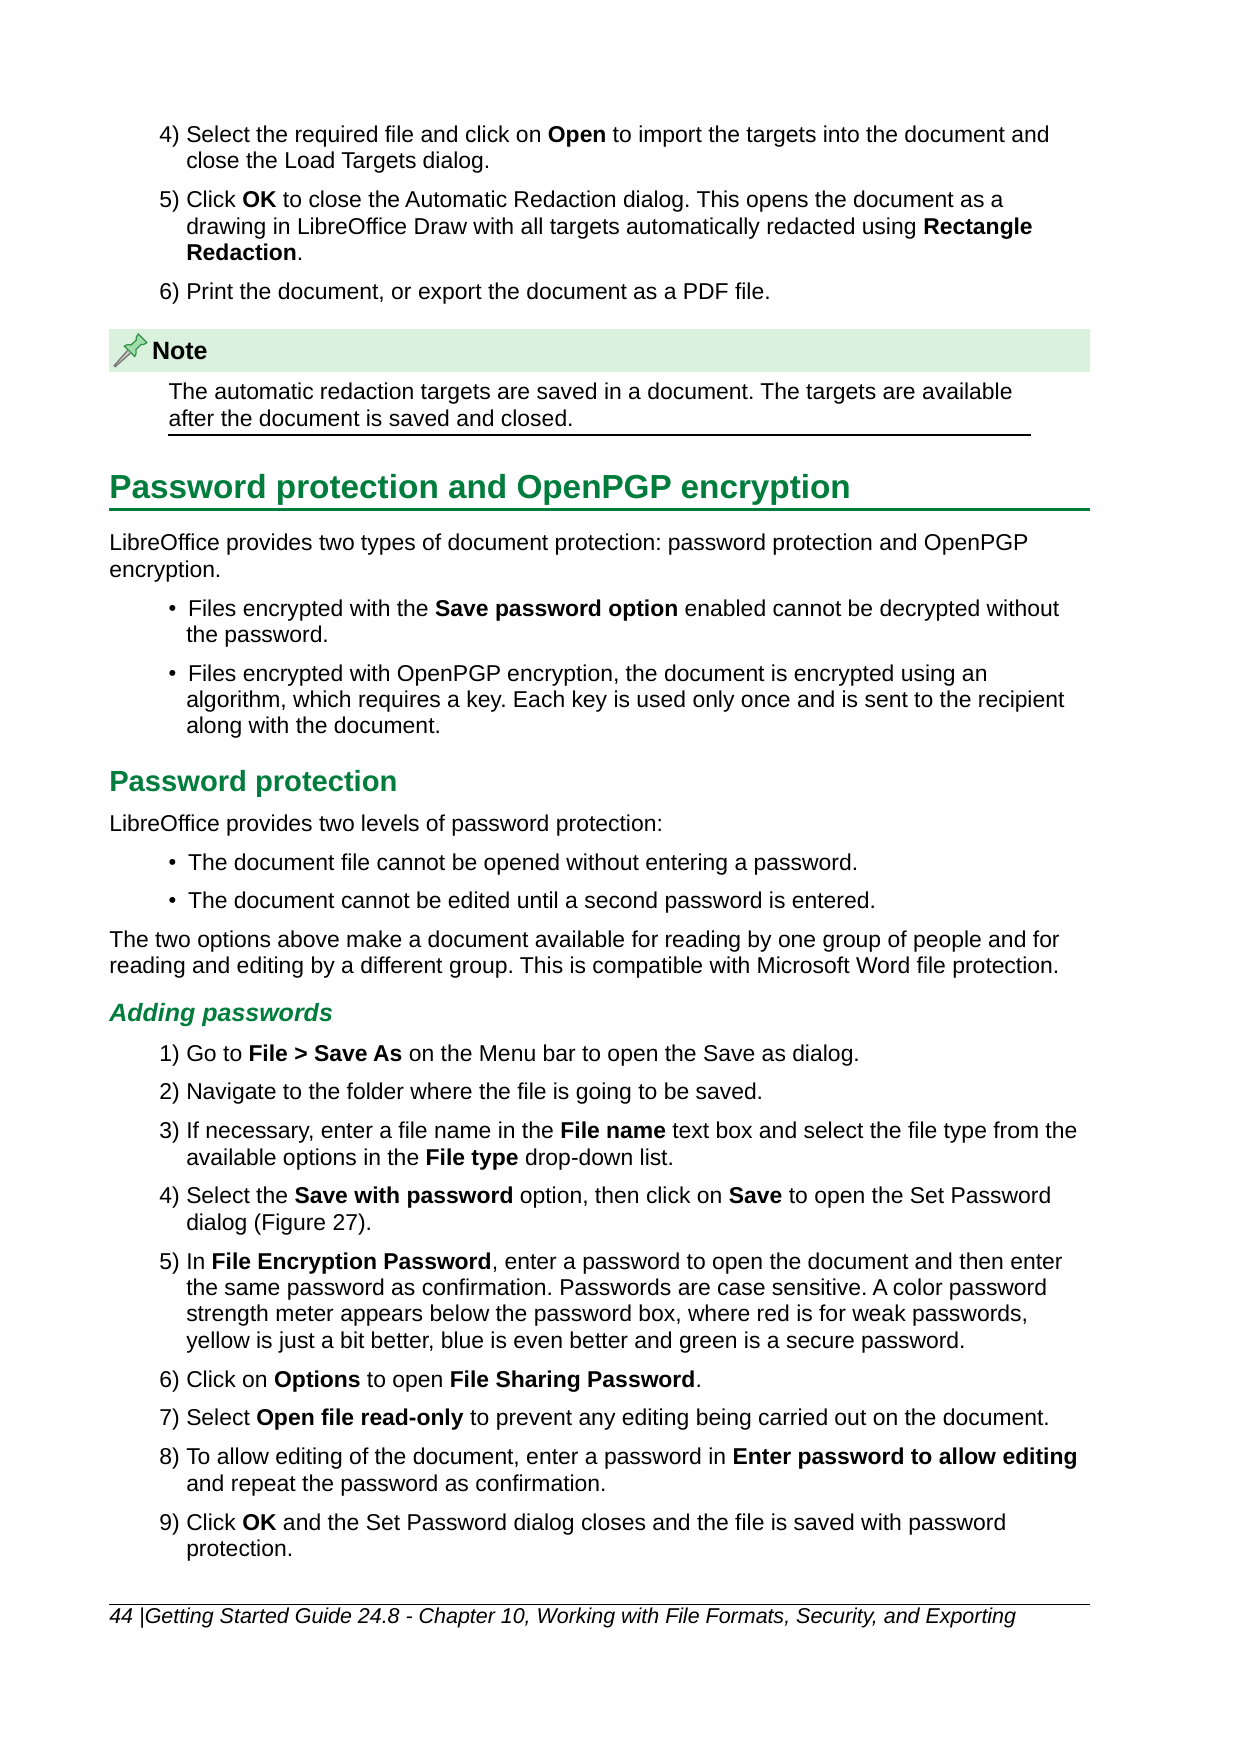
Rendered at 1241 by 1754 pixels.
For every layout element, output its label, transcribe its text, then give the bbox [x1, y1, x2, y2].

subtitle Adding passwords [109, 998, 1090, 1027]
list Go to File > Save As on the Menu bar to open the Save as dialog. [186, 1039, 1090, 1066]
list Files encrypted with OpenPGP encryption, the document is encrypted using an algorithm, which requires a key. Each key is used only once and is sent to the recipient along with the document. [168, 660, 1090, 739]
list Select Open file read-only to prevent any editing being carried out on the document. [186, 1404, 1090, 1431]
list The document cannot be edited until a second password is entered. [168, 887, 1090, 914]
list Click OK and the Set Password dialog closes and the file is saved with password protection. [186, 1508, 1090, 1561]
list If necessary, enter a file name in the File name text box and select the file type from the available options in the File type drop‑down list. [186, 1117, 1090, 1170]
text The automatic redaction targets are saved in a document. The targets are available after the document is saved and closed. [168, 378, 1031, 434]
subtitle Password protection [109, 764, 1090, 797]
list LibreOffice provides two types of document protection: password protection and OpenPGP encryption. [109, 529, 1090, 582]
list The document file cannot be opened without entering a password. [168, 848, 1090, 875]
list LibreOffice provides two levels of password protection: [109, 809, 1090, 836]
list To allow editing of the document, enter a password in Enter password to allow editing and repeat the password as confirmation. [186, 1443, 1090, 1496]
list Select the Save with password option, then click on Save to open the Set Password dialog (Figure 27). [186, 1182, 1090, 1235]
text The two options above make a document available for reading by one group of people and for reading and editing by a different group. This is compatible with Microsoft Word file protection. [109, 926, 1090, 979]
list Select the required file and click on Open to import the targets into the document and close the Load Targets dialog. [186, 121, 1090, 174]
list Click OK to close the Automatic Redaction dialog. This opens the document as a drawing in LibreOffice Draw with all targets automatically redacted using Rectangle Redaction. [186, 186, 1090, 265]
list In File Encryption Password, enter a password to open the document and then enter the same password as confirmation. Passwords are case sensitive. A color password strength meter appears below the password box, where red is for weak passwords, yellow is just a bit better, blue is even better and green is a secure password. [186, 1248, 1090, 1353]
list Files encrypted with the Save password option enabled cannot be decrypted without the password. [168, 594, 1090, 647]
subtitle Note [109, 329, 1090, 372]
subtitle Password protection and OpenPGP encryption [109, 467, 1090, 508]
list Navigate to the folder where the file is going to be saved. [186, 1078, 1090, 1105]
list Print the document, or export the document as a PDF file. [186, 278, 1090, 304]
list Click on Options to open File Sharing Password. [186, 1366, 1090, 1392]
